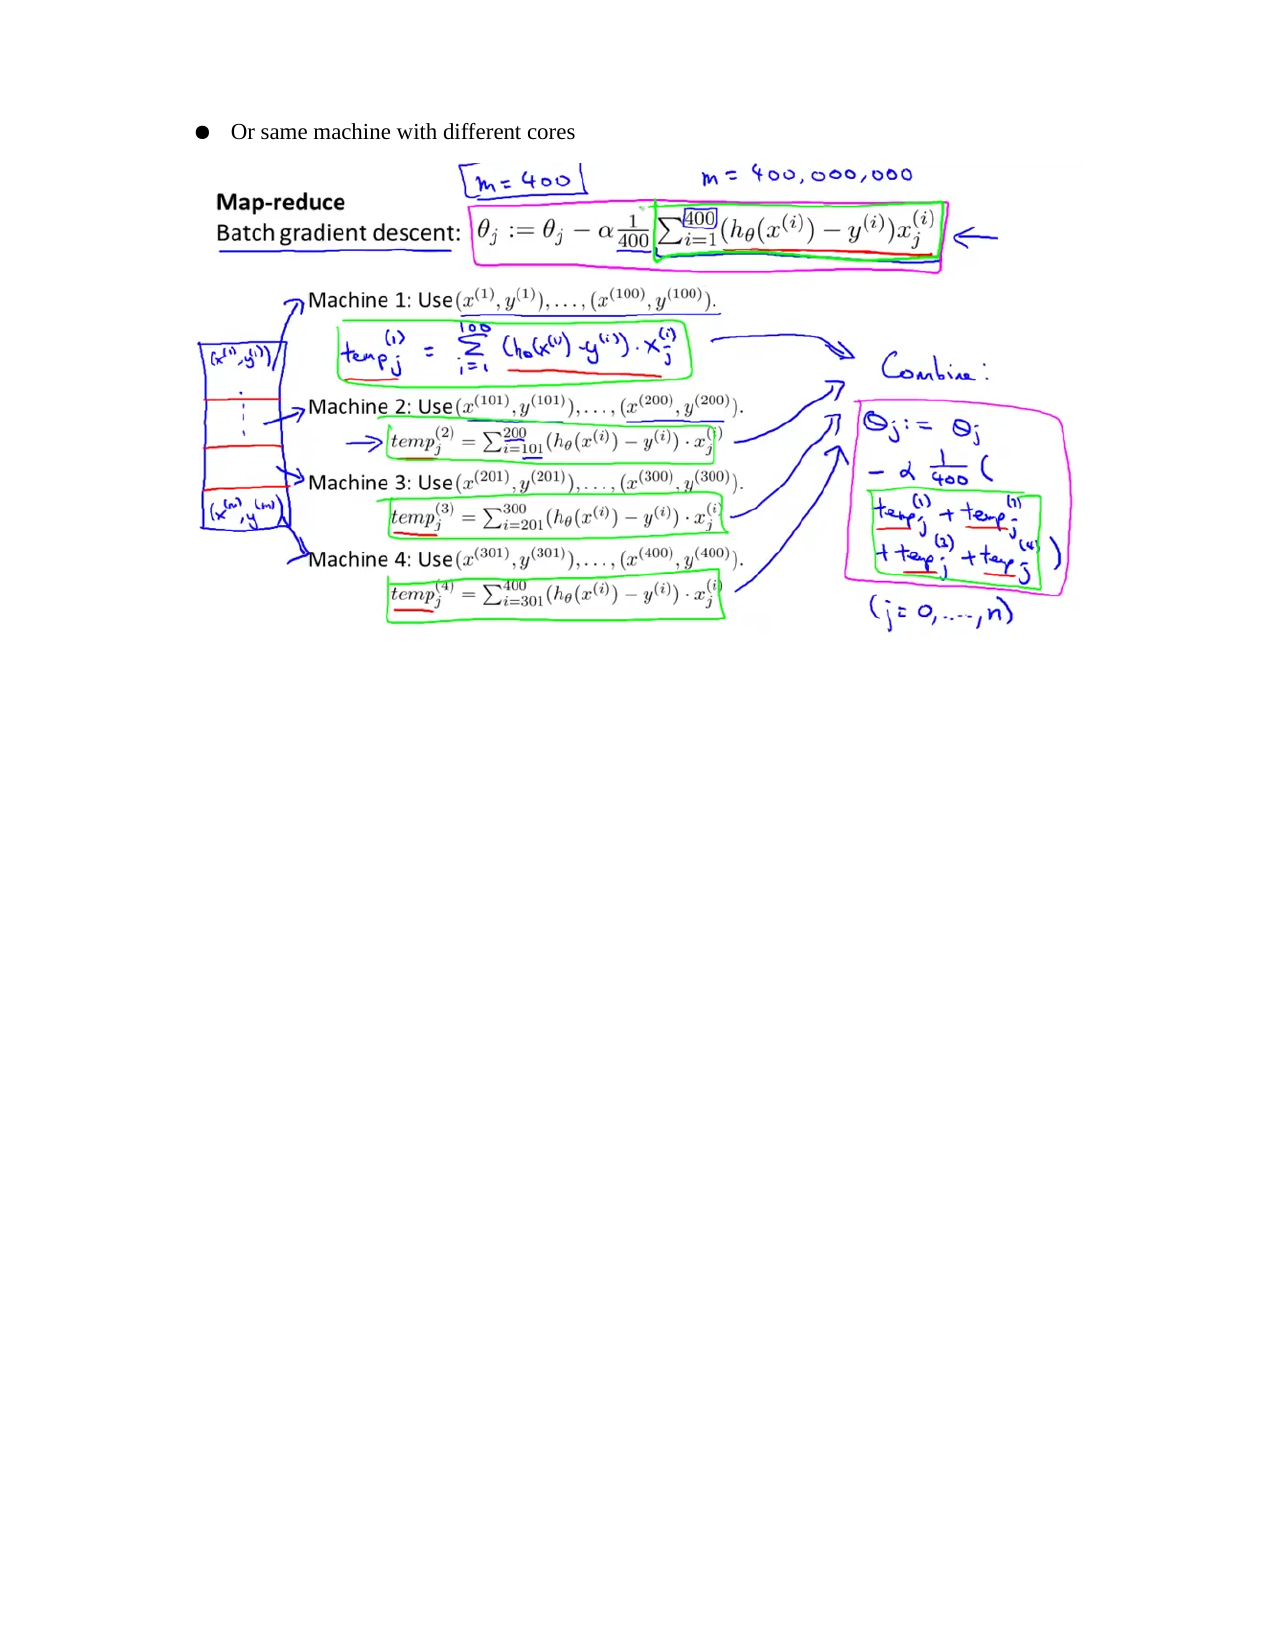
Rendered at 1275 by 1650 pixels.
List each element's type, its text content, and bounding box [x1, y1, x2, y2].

picture [190, 163, 1085, 639]
list Or same machine with different cores [193, 118, 1157, 144]
